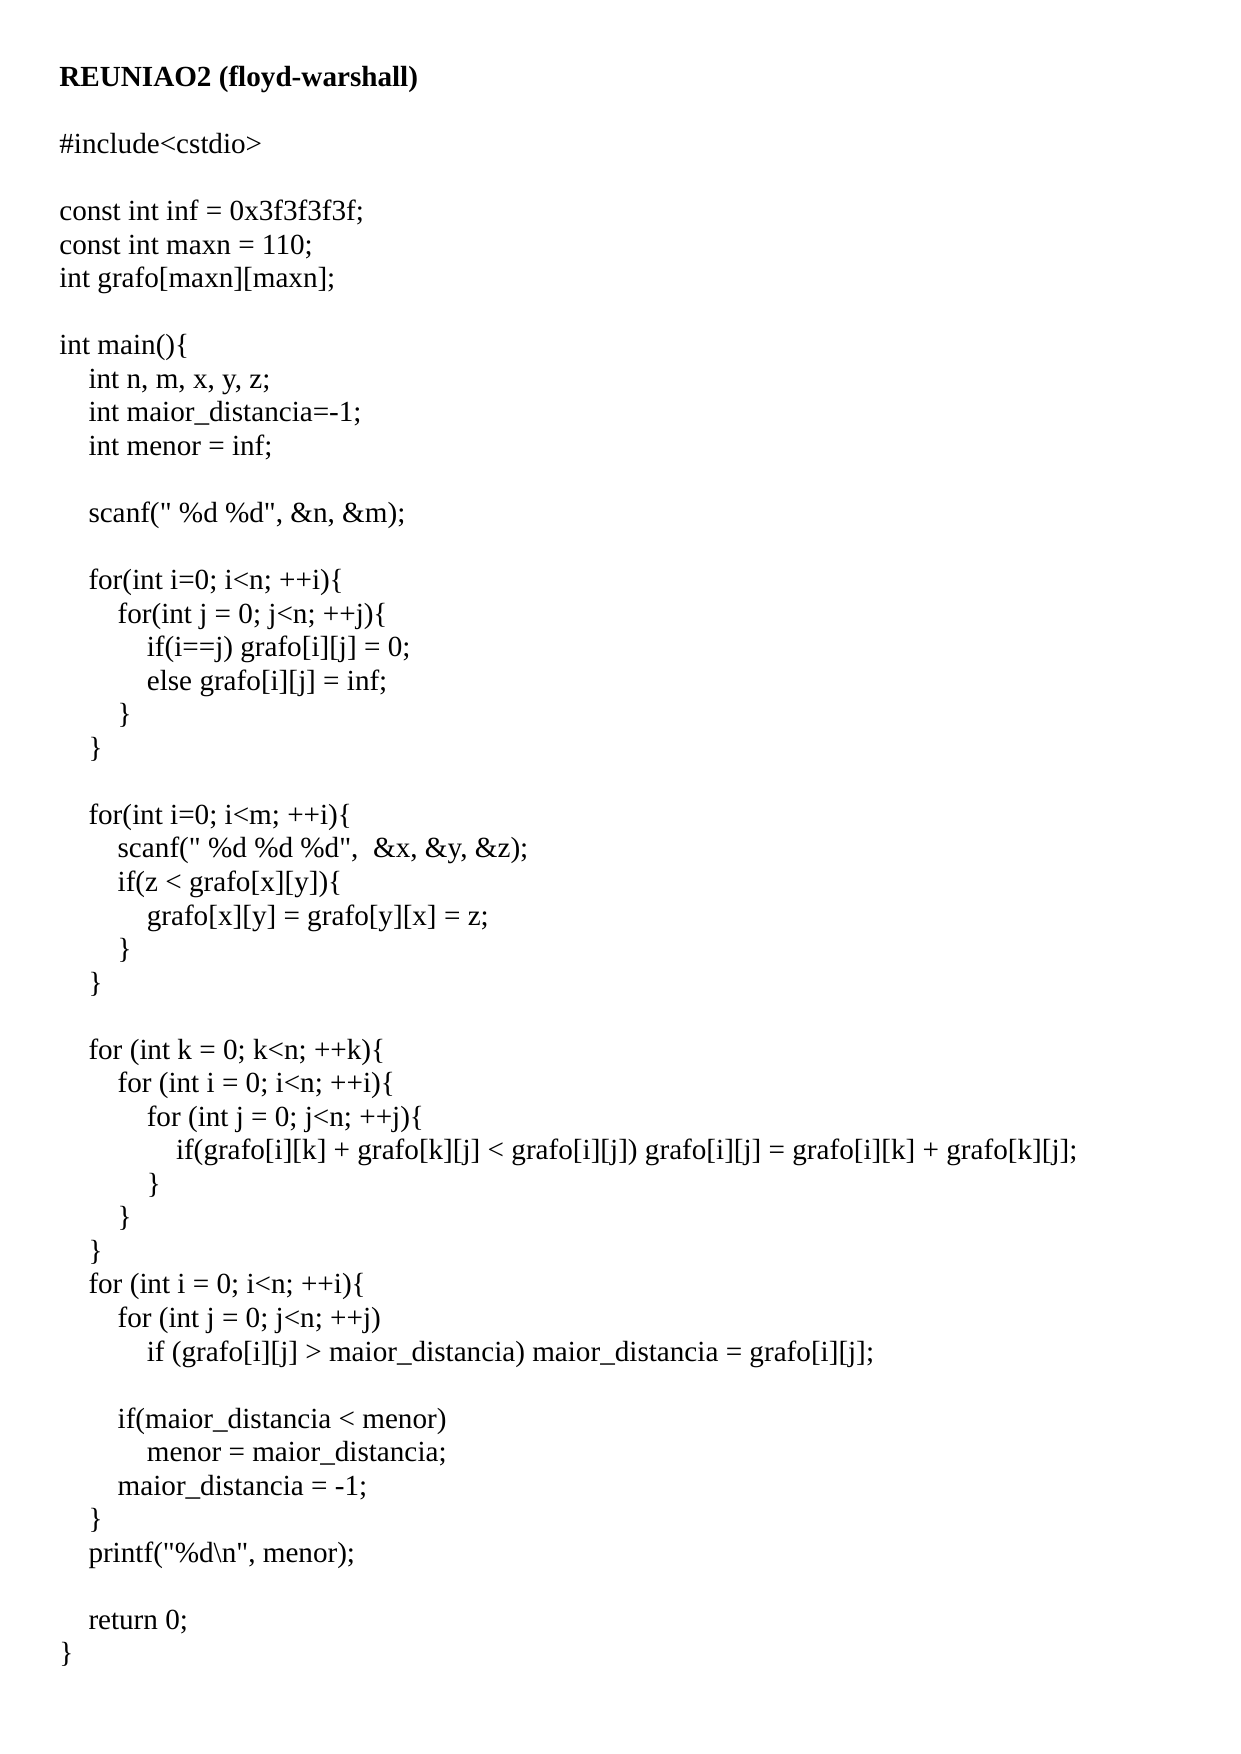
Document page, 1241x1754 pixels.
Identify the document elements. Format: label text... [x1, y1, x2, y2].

text else grafo[i][j] = inf; [59, 663, 1181, 696]
text printf("%d\n", menor); [59, 1535, 1181, 1568]
text return 0; [59, 1602, 1181, 1636]
text } [59, 1199, 1181, 1233]
text int maior_distancia=-1; [59, 394, 1181, 428]
text if(grafo[i][k] + grafo[k][j] < grafo[i][j]) grafo[i][j] = grafo[i][k] + grafo[k][j]; [59, 1132, 1181, 1166]
text grafo[x][y] = grafo[y][x] = z; [59, 898, 1181, 931]
text } [59, 1636, 1181, 1669]
text if(maior_distancia < menor) [59, 1401, 1181, 1434]
text } [59, 730, 1181, 763]
text menor = maior_distancia; [59, 1434, 1181, 1468]
text if(i==j) grafo[i][j] = 0; [59, 629, 1181, 663]
text } [59, 1166, 1181, 1199]
text for (int j = 0; j<n; ++j) [59, 1300, 1181, 1334]
text for (int i = 0; i<n; ++i){ [59, 1267, 1181, 1300]
text for(int j = 0; j<n; ++j){ [59, 596, 1181, 629]
text for (int k = 0; k<n; ++k){ [59, 1032, 1181, 1065]
text for (int i = 0; i<n; ++i){ [59, 1065, 1181, 1099]
text for (int j = 0; j<n; ++j){ [59, 1099, 1181, 1132]
text } [59, 931, 1181, 965]
text if(z < grafo[x][y]){ [59, 864, 1181, 898]
text for(int i=0; i<m; ++i){ [59, 797, 1181, 831]
text } [59, 965, 1181, 998]
text } [59, 696, 1181, 730]
text maior_distancia = -1; [59, 1468, 1181, 1501]
text if (grafo[i][j] > maior_distancia) maior_distancia = grafo[i][j]; [59, 1334, 1181, 1367]
text int grafo[maxn][maxn]; [59, 260, 1181, 294]
text } [59, 1233, 1181, 1267]
text int menor = inf; [59, 428, 1181, 462]
text scanf(" %d %d", &n, &m); [59, 495, 1181, 529]
text } [59, 1501, 1181, 1535]
text const int inf = 0x3f3f3f3f; [59, 193, 1181, 227]
text int n, m, x, y, z; [59, 361, 1181, 394]
text scanf(" %d %d %d", &x, &y, &z); [59, 831, 1181, 864]
text #include<cstdio> [59, 126, 1181, 160]
text REUNIAO2 (floyd-warshall) [59, 59, 1181, 93]
text const int maxn = 110; [59, 227, 1181, 260]
text int main(){ [59, 327, 1181, 361]
text for(int i=0; i<n; ++i){ [59, 562, 1181, 596]
